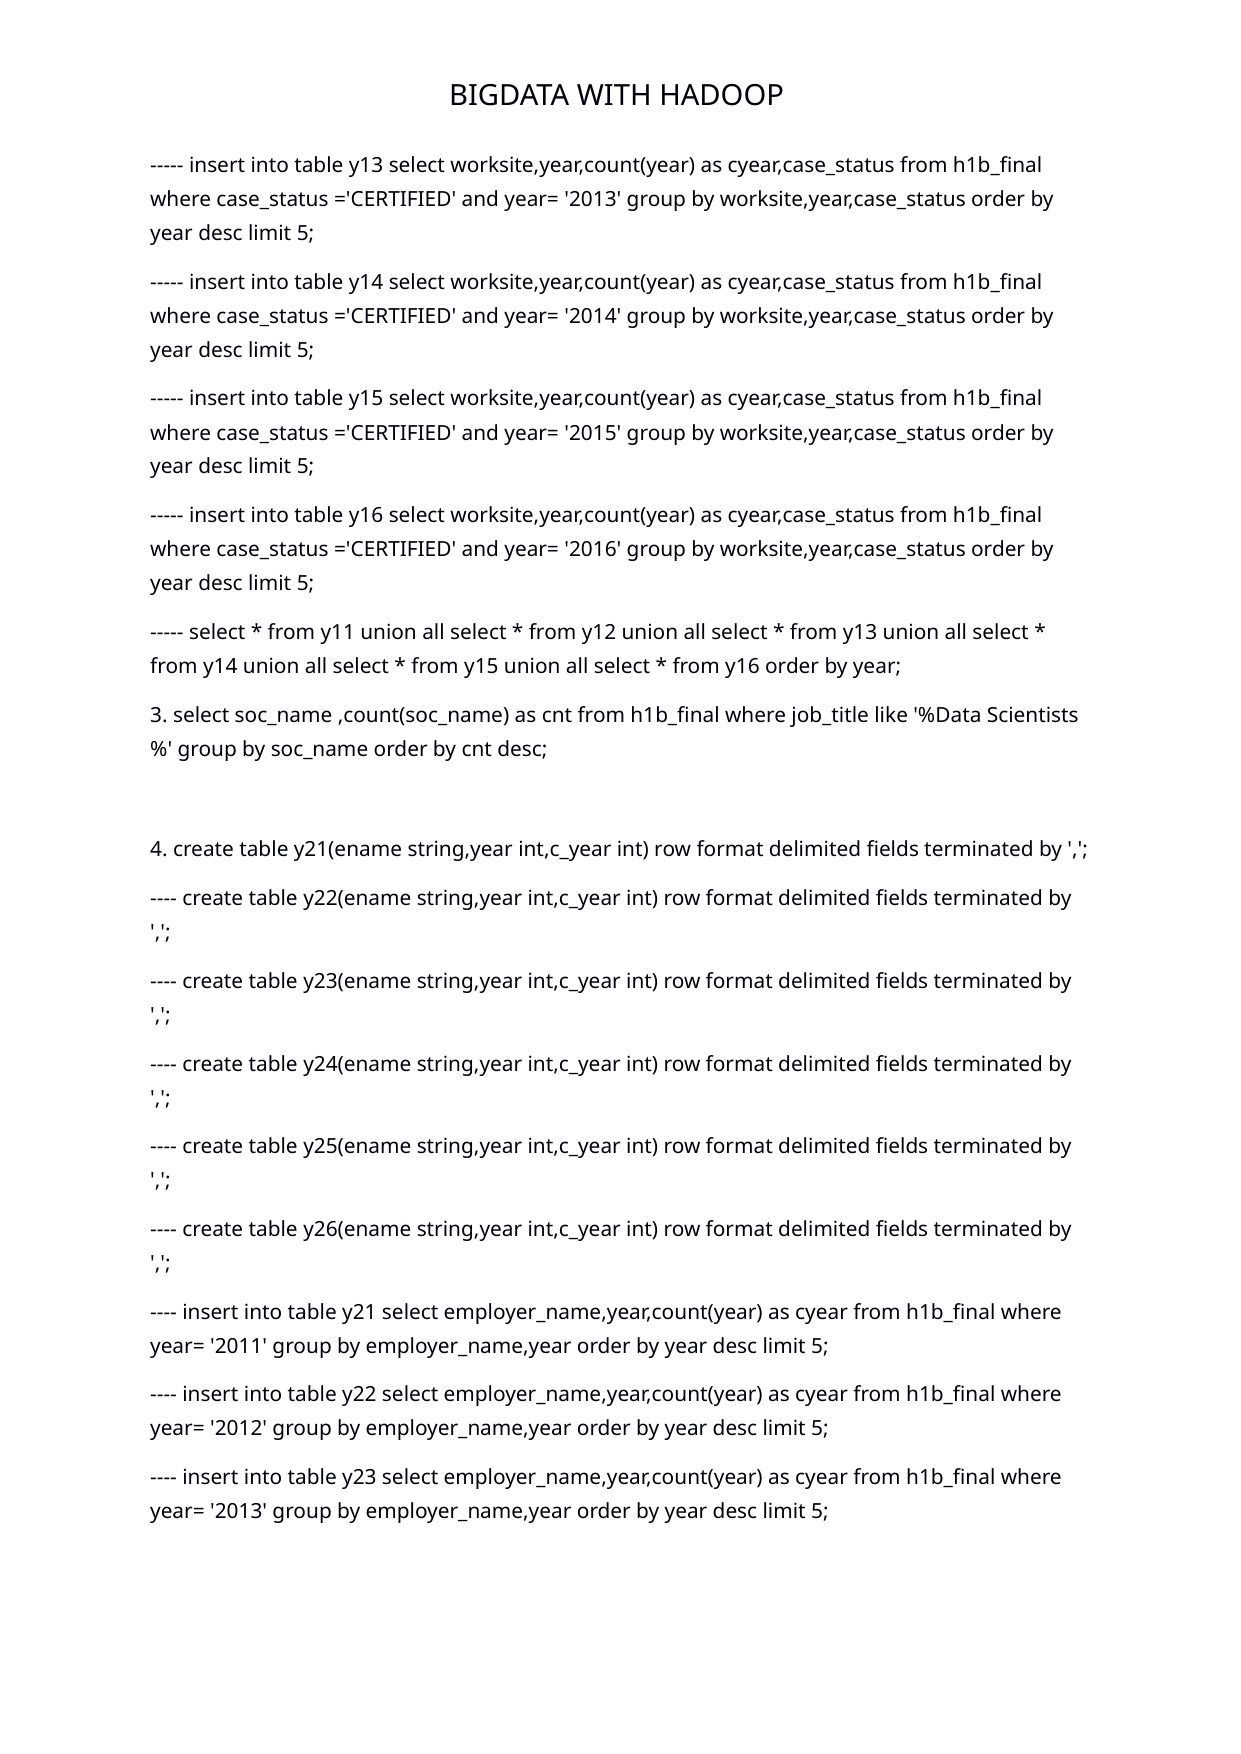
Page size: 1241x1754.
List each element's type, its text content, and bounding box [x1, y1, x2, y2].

text ---- create table y24(ename string,year int,c_year int) row format delimited fields terminated by ','; [150, 1049, 1090, 1111]
text ----- insert into table y16 select worksite,year,count(year) as cyear,case_status from h1b_final where case_status ='CERTIFIED' and year= '2016' group by worksite,year,case_status order by year desc limit 5; [150, 500, 1090, 597]
text ---- create table y22(ename string,year int,c_year int) row format delimited fields terminated by ','; [150, 883, 1090, 946]
text ----- insert into table y13 select worksite,year,count(year) as cyear,case_status from h1b_final where case_status ='CERTIFIED' and year= '2013' group by worksite,year,case_status order by year desc limit 5; [150, 150, 1090, 247]
text ---- insert into table y21 select employer_name,year,count(year) as cyear from h1b_final where year= '2011' group by employer_name,year order by year desc limit 5; [150, 1297, 1090, 1359]
text 3. select soc_name ,count(soc_name) as cnt from h1b_final where job_title like '%Data Scientists%' group by soc_name order by cnt desc; [150, 700, 1090, 762]
text ---- create table y25(ename string,year int,c_year int) row format delimited fields terminated by ','; [150, 1131, 1090, 1194]
text ---- insert into table y22 select employer_name,year,count(year) as cyear from h1b_final where year= '2012' group by employer_name,year order by year desc limit 5; [150, 1379, 1090, 1442]
text ----- insert into table y14 select worksite,year,count(year) as cyear,case_status from h1b_final where case_status ='CERTIFIED' and year= '2014' group by worksite,year,case_status order by year desc limit 5; [150, 267, 1090, 363]
text 4. create table y21(ename string,year int,c_year int) row format delimited fields terminated by ','; [150, 834, 1090, 863]
text ----- select * from y11 union all select * from y12 union all select * from y13 union all select * from y14 union all select * from y15 union all select * from y16 order by year; [150, 617, 1090, 679]
text ---- create table y23(ename string,year int,c_year int) row format delimited fields terminated by ','; [150, 966, 1090, 1028]
text ---- insert into table y23 select employer_name,year,count(year) as cyear from h1b_final where year= '2013' group by employer_name,year order by year desc limit 5; [150, 1462, 1090, 1525]
text ---- create table y26(ename string,year int,c_year int) row format delimited fields terminated by ','; [150, 1214, 1090, 1277]
text ----- insert into table y15 select worksite,year,count(year) as cyear,case_status from h1b_final where case_status ='CERTIFIED' and year= '2015' group by worksite,year,case_status order by year desc limit 5; [150, 383, 1090, 480]
